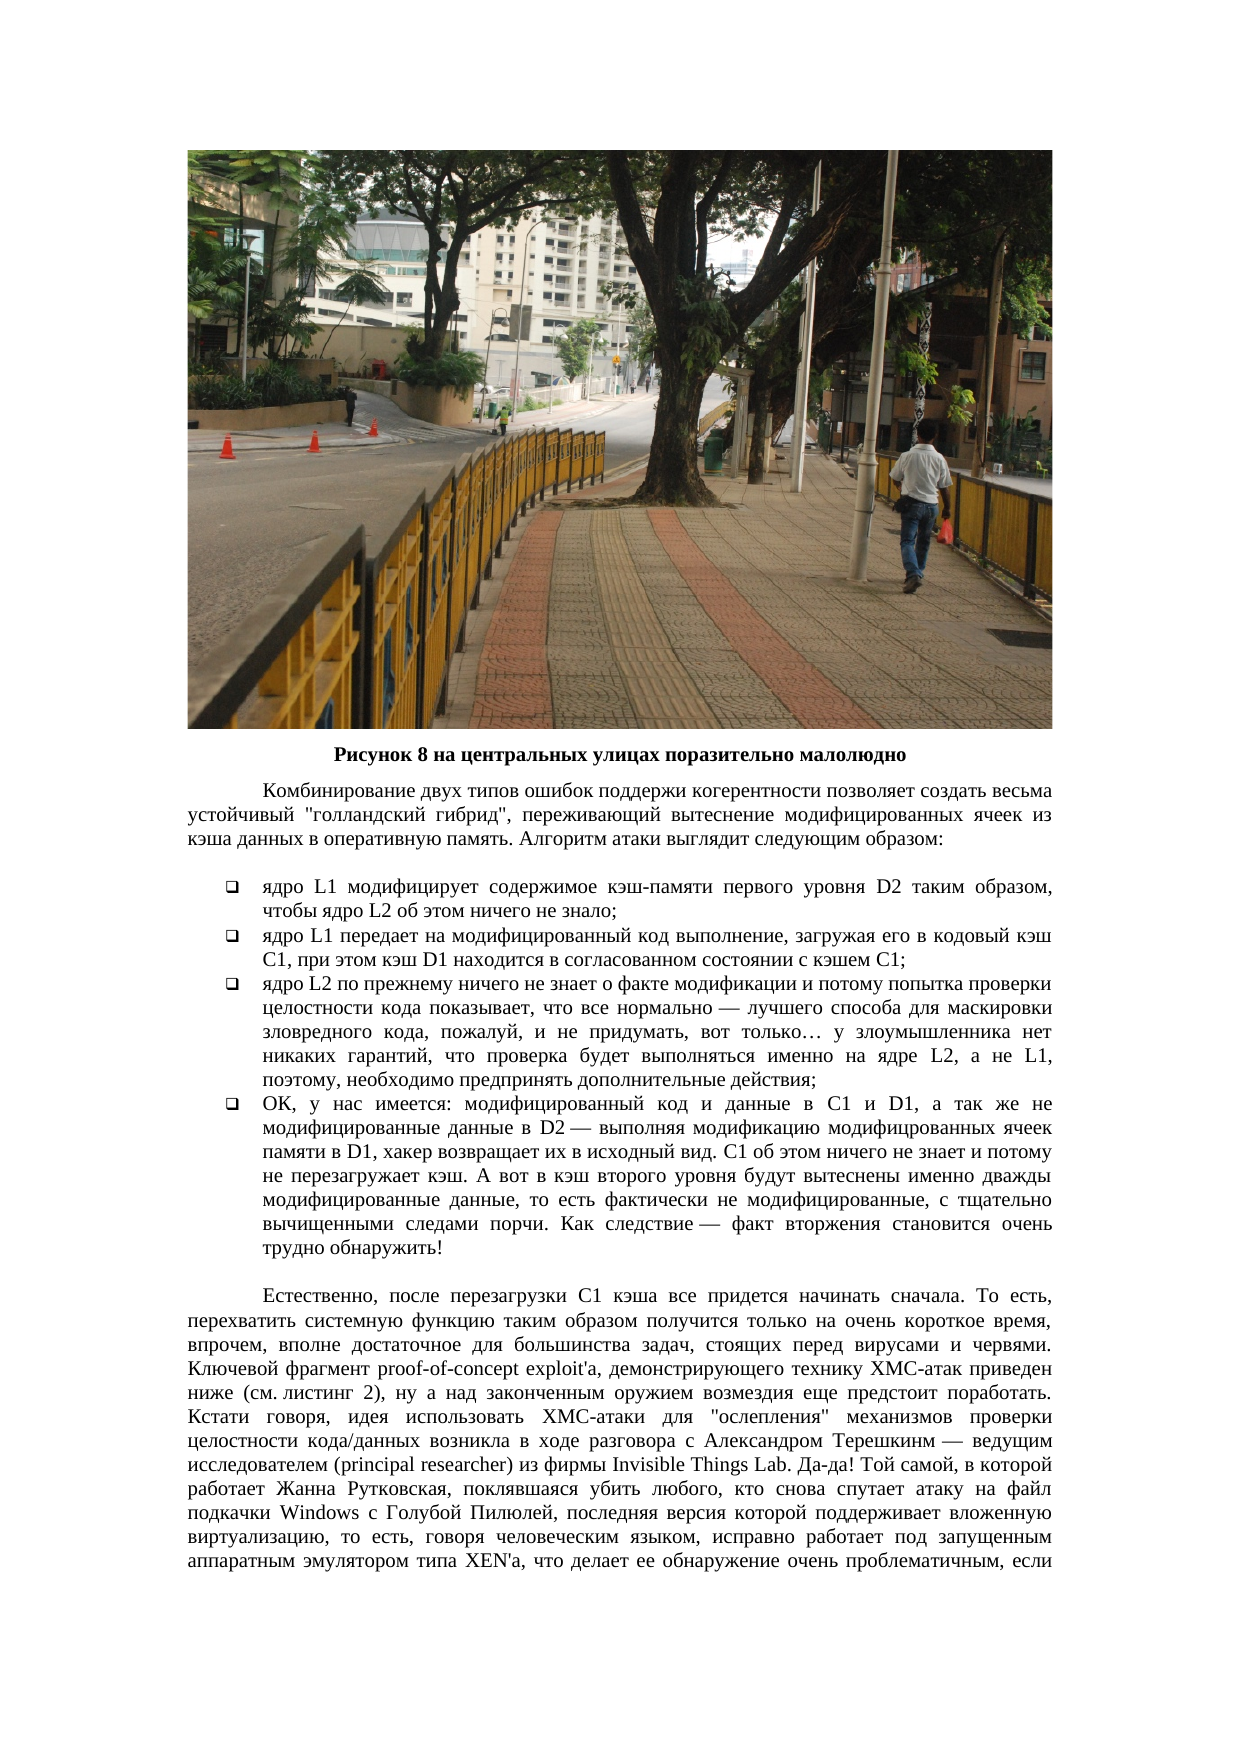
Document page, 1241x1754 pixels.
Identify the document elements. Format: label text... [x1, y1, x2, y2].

list ОК, у нас имеется: модифицированный код и данные в C1 и D1, а так же не модифицированные данные в D2 — выполняя модификацию модифицрованных ячеек памяти в D1, хакер возвращает их в исходный вид. C1 об этом ничего не знает и потому не перезагружает кэш. А вот в кэш второго уровня будут вытеснены именно дважды модифицированные данные, то есть фактически не модифицированные, с тщательно вычищенными следами порчи. Как следствие — факт вторжения становится очень трудно обнаружить! [225, 1091, 1053, 1259]
text Рисунок 8 на центральных улицах поразительно малолюдно [187, 742, 1053, 766]
text Комбинирование двух типов ошибок поддержи когерентности позволяет создать весьма устойчивый "голландский гибрид", переживающий вытеснение модифицированных ячеек из кэша данных в оперативную память. Алгоритм атаки выглядит следующим образом: [187, 778, 1053, 850]
list ядро L2 по прежнему ничего не знает о факте модификации и потому попытка проверки целостности кода показывает, что все нормально — лучшего способа для маскировки зловредного кода, пожалуй, и не придумать, вот только… у злоумышленника нет никаких гарантий, что проверка будет выполняться именно на ядре L2, а не L1, поэтому, необходимо предпринять дополнительные действия; [225, 971, 1053, 1091]
list ядро L1 передает на модифицированный код выполнение, загружая его в кодовый кэш C1, при этом кэш D1 находится в согласованном состоянии с кэшем C1; [225, 922, 1053, 971]
text Естественно, после перезагрузки C1 кэша все придется начинать сначала. То есть, перехватить системную функцию таким образом получится только на очень короткое время, впрочем, вполне достаточное для большинства задач, стоящих перед вирусами и червями. Ключевой фрагмент proof-of-concept exploit'а, демонстрирующего технику XMC-атак приведен ниже (см. листинг 2), ну а над законченным оружием возмездия еще предстоит поработать. Кстати говоря, идея использовать XMC-атаки для "ослепления" механизмов проверки целостности кода/данных возникла в ходе разговора с Александром Терешкинм — ведущим исследователем (principal researcher) из фирмы Invisible Things Lab. Да-да! Той самой, в которой работает Жанна Рутковская, поклявшаяся убить любого, кто снова спутает атаку на файл подкачки Windows с Голубой Пилюлей, последняя версия которой поддерживает вложенную виртуализацию, то есть, говоря человеческим языком, исправно работает под запущенным аппаратным эмулятором типа XEN'а, что делает ее обнаружение очень проблематичным, если [187, 1283, 1053, 1572]
list ядро L1 модифицирует содержимое кэш-памяти первого уровня D2 таким образом, чтобы ядро L2 об этом ничего не знало; [225, 874, 1053, 922]
picture [187, 150, 1053, 729]
